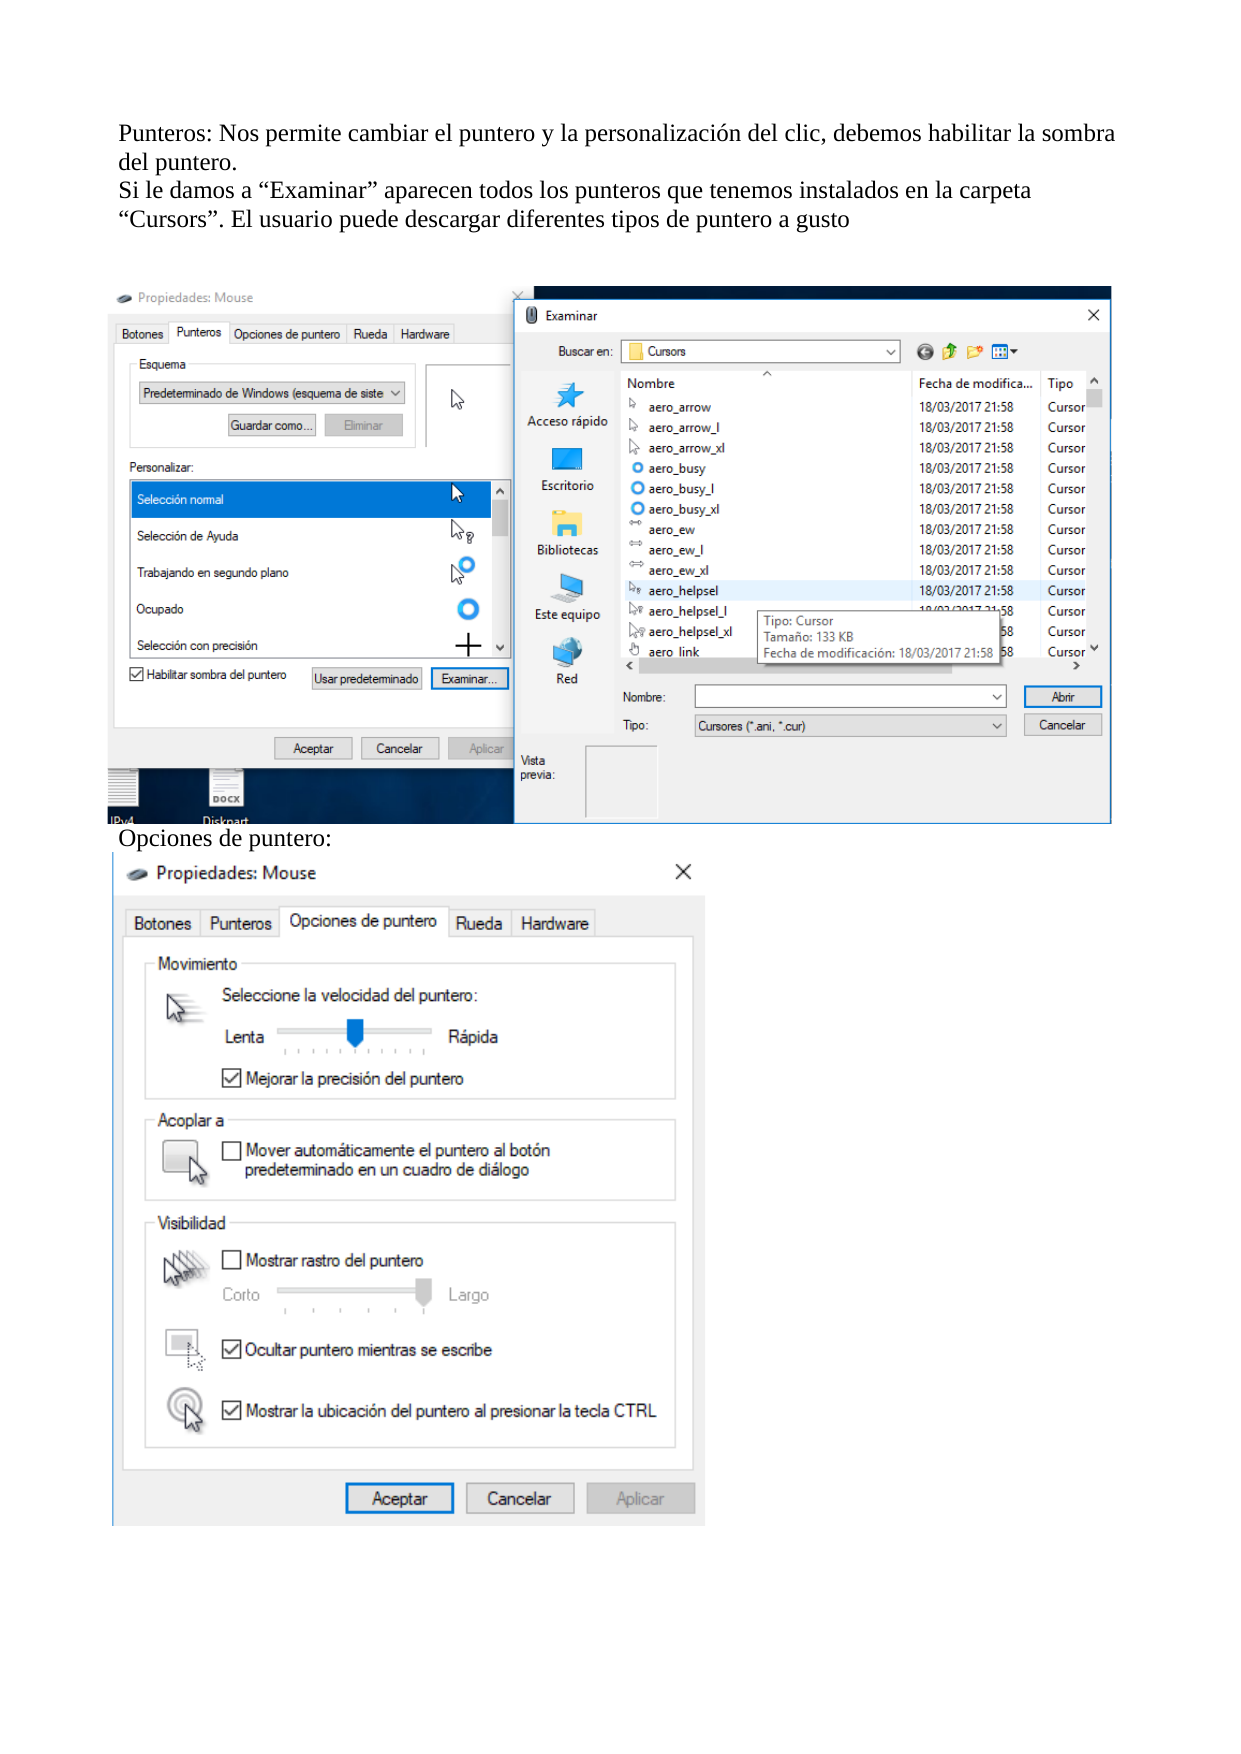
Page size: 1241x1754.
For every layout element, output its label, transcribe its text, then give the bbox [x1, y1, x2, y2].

text Opciones de puntero: [118, 291, 1122, 852]
text Si le damos a “Examinar” aparecen todos los punteros que tenemos instalados en la carpeta “Cursors”. El usuario puede descargar diferentes tipos de puntero a gusto [118, 176, 1122, 233]
text Punteros: Nos permite cambiar el puntero y la personalización del clic, debemos habilitar la sombra del puntero. [118, 118, 1122, 176]
